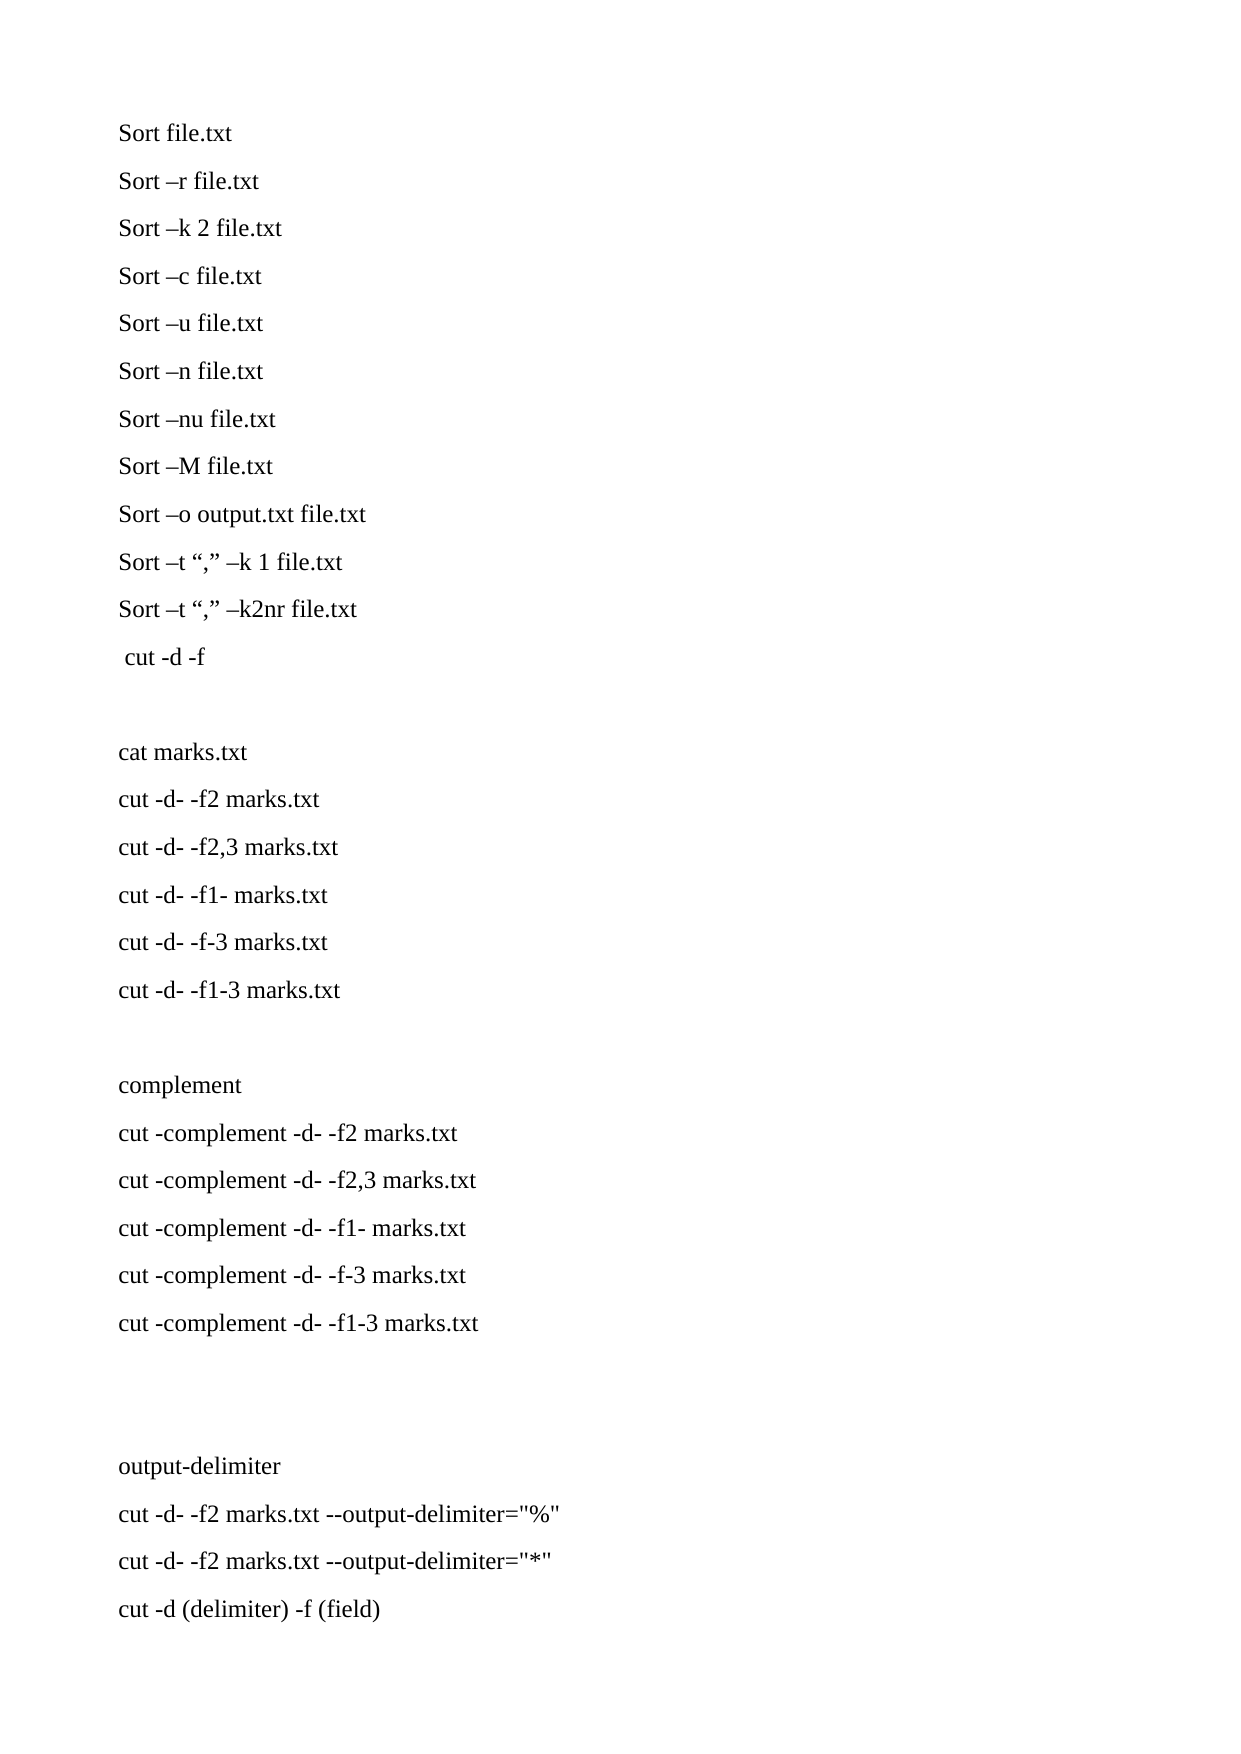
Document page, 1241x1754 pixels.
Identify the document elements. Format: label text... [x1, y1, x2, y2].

text cut -d- -f2 marks.txt --output-delimiter="%" [118, 1499, 1122, 1527]
text Sort –t “,” –k 1 file.txt [118, 547, 1122, 575]
text cut -d- -f1-3 marks.txt [118, 975, 1122, 1004]
text complement [118, 1070, 1122, 1099]
text Sort –r file.txt [118, 166, 1122, 194]
text cut -d (delimiter) -f (field) [118, 1594, 1122, 1623]
text cut -d- -f2 marks.txt [118, 784, 1122, 813]
text cut -complement -d- -f-3 marks.txt [118, 1261, 1122, 1289]
text Sort –k 2 file.txt [118, 213, 1122, 242]
text Sort –u file.txt [118, 308, 1122, 337]
text output-delimiter [118, 1451, 1122, 1480]
text Sort file.txt [118, 118, 1122, 147]
text cut -d- -f-3 marks.txt [118, 927, 1122, 956]
text cat marks.txt [118, 737, 1122, 766]
text Sort –n file.txt [118, 356, 1122, 385]
text Sort –M file.txt [118, 451, 1122, 480]
text cut -complement -d- -f1- marks.txt [118, 1213, 1122, 1242]
text Sort –nu file.txt [118, 404, 1122, 432]
text cut -d- -f1- marks.txt [118, 880, 1122, 908]
text cut -d -f [118, 642, 1122, 671]
text Sort –c file.txt [118, 261, 1122, 290]
text cut -d- -f2,3 marks.txt [118, 832, 1122, 861]
text Sort –t “,” –k2nr file.txt [118, 594, 1122, 623]
text Sort –o output.txt file.txt [118, 499, 1122, 528]
text cut -complement -d- -f1-3 marks.txt [118, 1308, 1122, 1337]
text cut -complement -d- -f2,3 marks.txt [118, 1165, 1122, 1194]
text cut -complement -d- -f2 marks.txt [118, 1118, 1122, 1147]
text cut -d- -f2 marks.txt --output-delimiter="*" [118, 1546, 1122, 1575]
